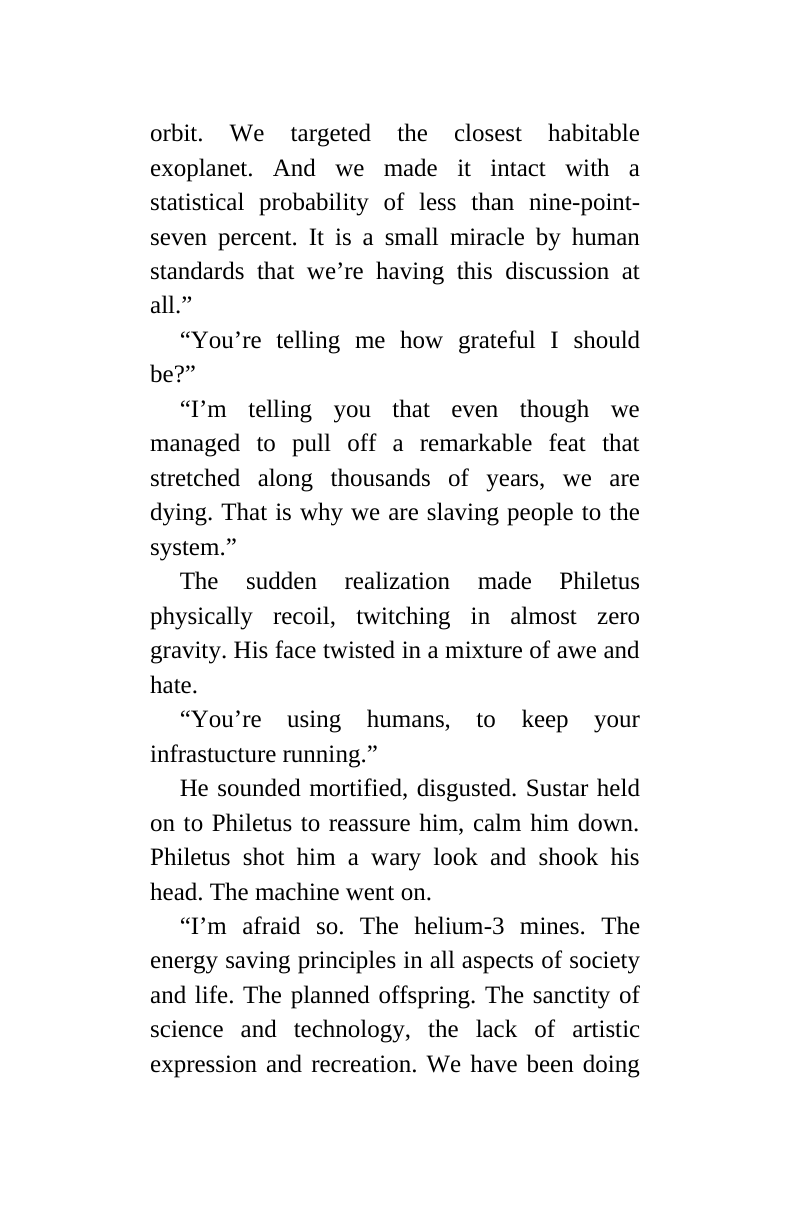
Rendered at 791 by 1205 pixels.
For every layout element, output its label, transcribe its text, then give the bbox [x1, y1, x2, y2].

text He sounded mortified, disgusted. Sustar held on to Philetus to reassure him, calm him down. Philetus shot him a wary look and shook his head. The machine went on. [150, 773, 640, 905]
text “You’re using humans, to keep your infrastucture running.” [150, 704, 640, 767]
text “I’m afraid so. The helium-3 mines. The energy saving principles in all aspects of society and life. The planned offspring. The sanctity of science and technology, the lack of artistic expression and recreation. We have been doing [150, 911, 640, 1078]
text “You’re telling me how grateful I should be?” [150, 325, 640, 388]
text “I’m telling you that even though we managed to pull off a remarkable feat that stretched along thousands of years, we are dying. That is why we are slaving people to the system.” [150, 394, 640, 561]
text orbit. We targeted the closest habitable exoplanet. And we made it intact with a statistical probability of less than nine-point-seven percent. It is a small miracle by human standards that we’re having this discussion at all.” [150, 118, 640, 319]
text The sudden realization made Philetus physically recoil, twitching in almost zero gravity. His face twisted in a mixture of awe and hate. [150, 566, 640, 698]
